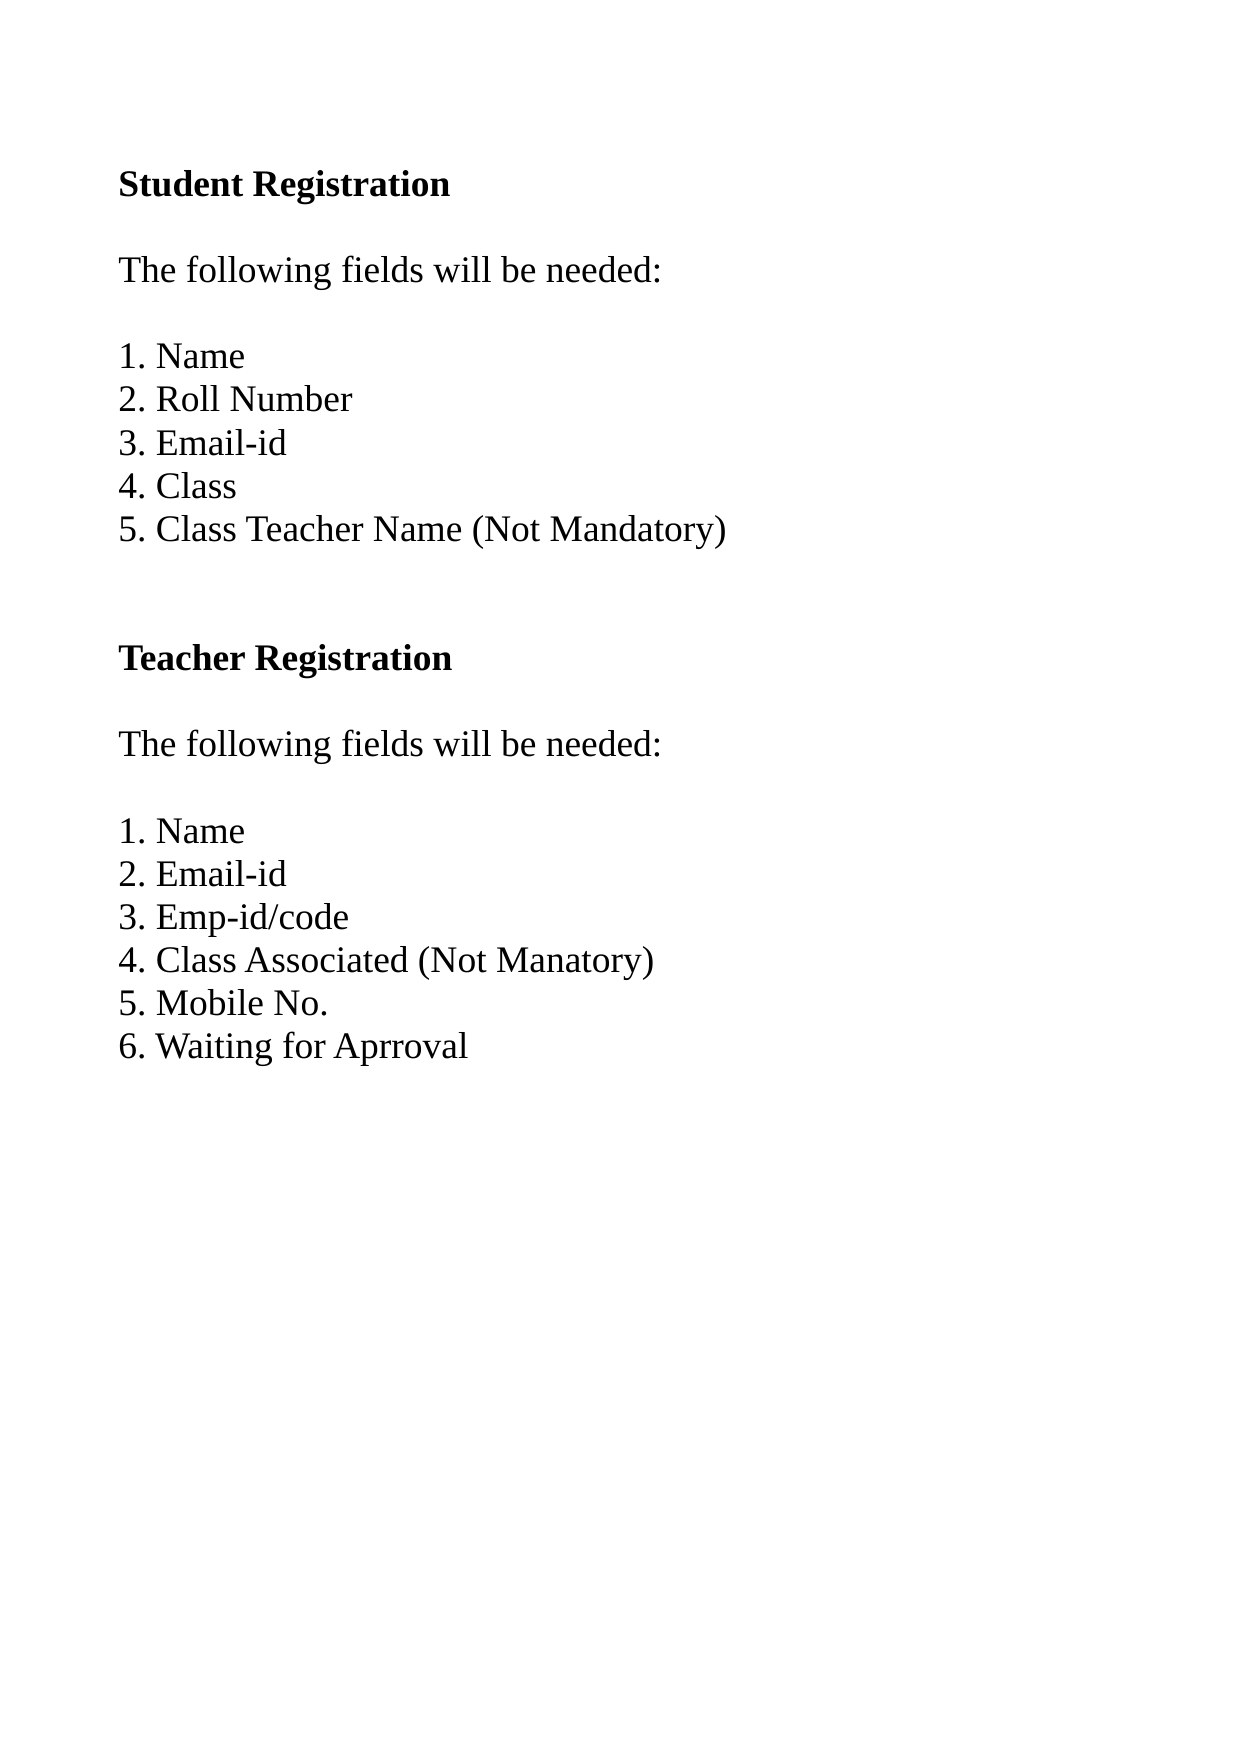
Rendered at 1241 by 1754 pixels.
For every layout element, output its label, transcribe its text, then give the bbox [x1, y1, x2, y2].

text Teacher Registration [118, 636, 1122, 679]
text 5. Mobile No. [118, 981, 1122, 1024]
text 3. Emp-id/code [118, 894, 1122, 937]
text 6. Waiting for Aprroval [118, 1024, 1122, 1067]
text 4. Class Associated (Not Manatory) [118, 937, 1122, 981]
text The following fields will be needed: [118, 722, 1122, 765]
text 2. Email-id [118, 851, 1122, 894]
text 2. Roll Number [118, 377, 1122, 420]
text 4. Class [118, 463, 1122, 506]
text 5. Class Teacher Name (Not Mandatory) [118, 506, 1122, 549]
text Student Registration [118, 161, 1122, 204]
text 1. Name [118, 808, 1122, 851]
text 3. Email-id [118, 420, 1122, 463]
text 1. Name [118, 334, 1122, 377]
text The following fields will be needed: [118, 247, 1122, 291]
